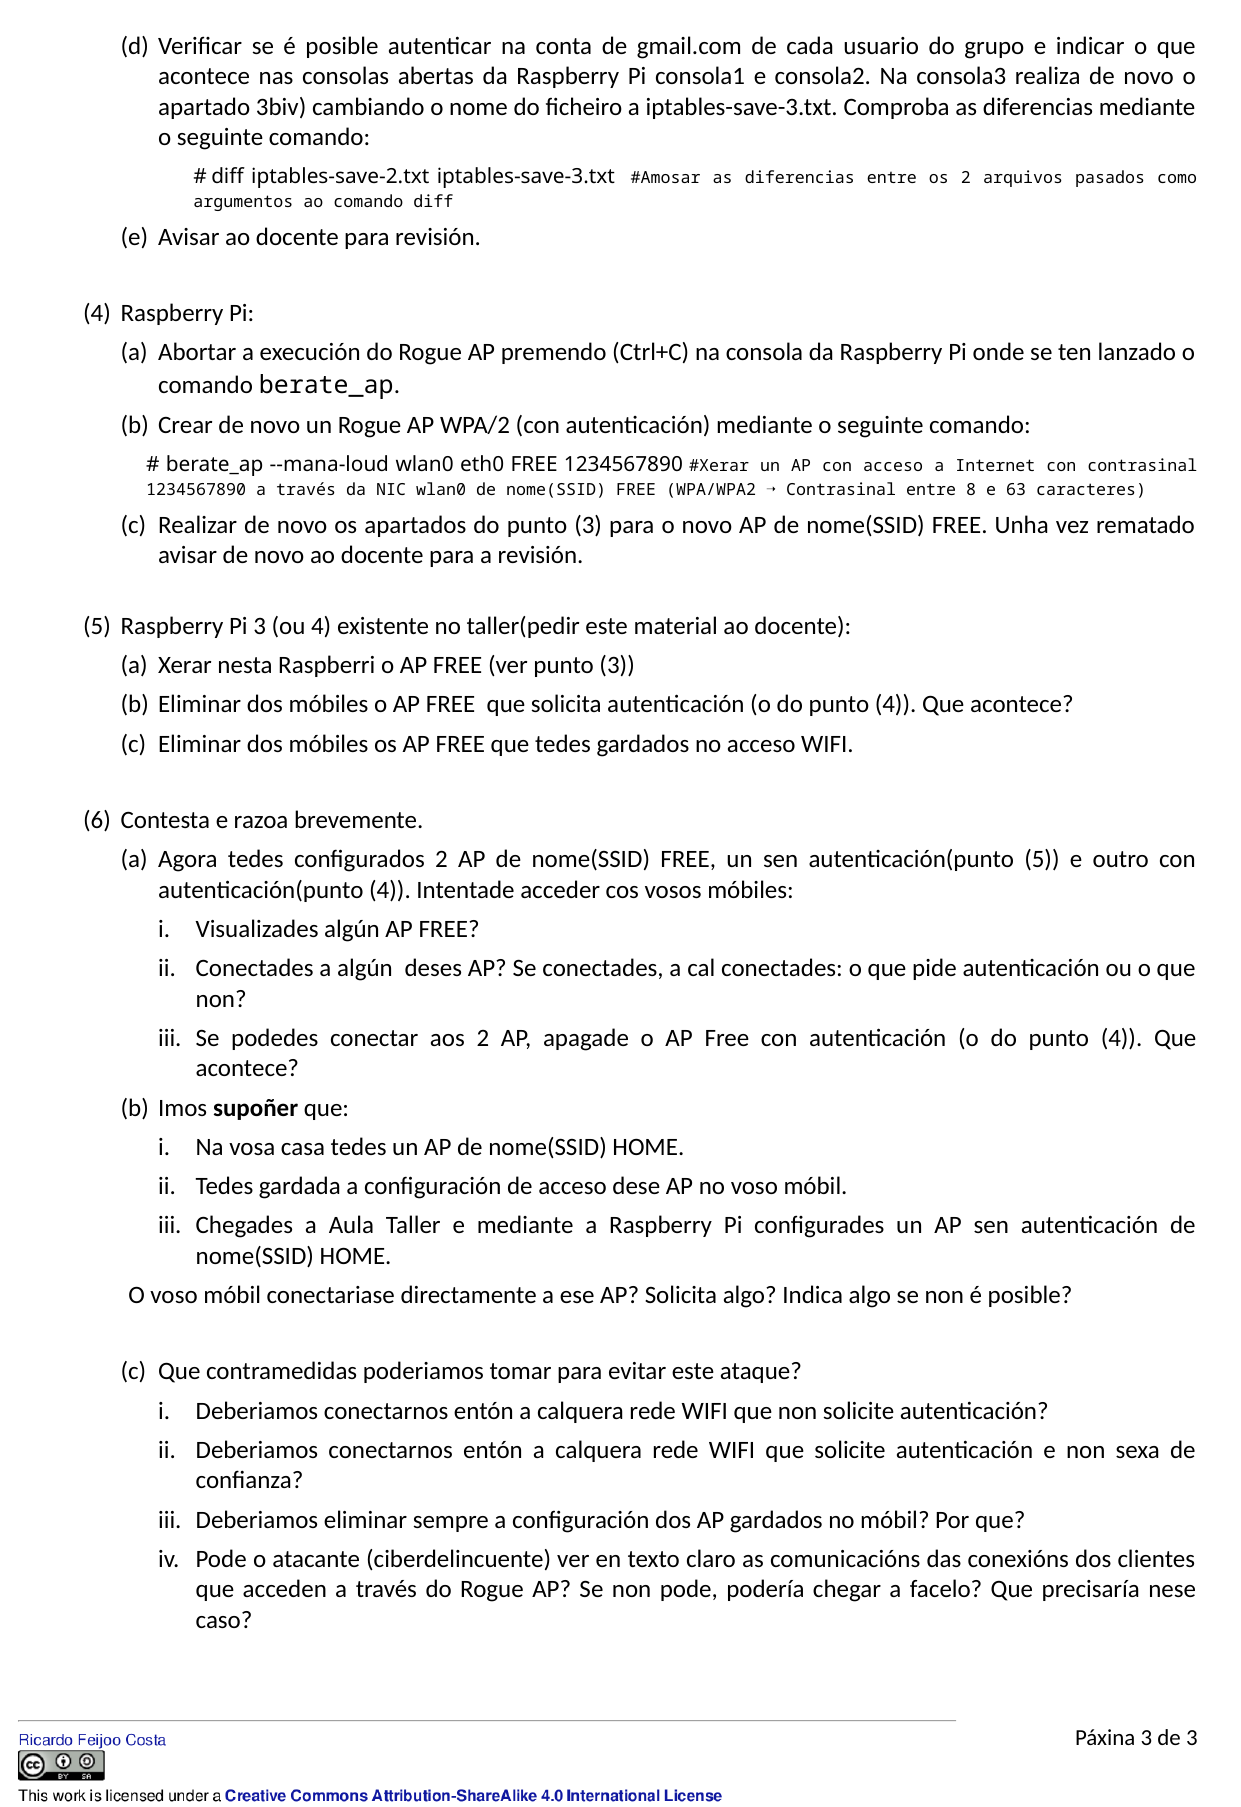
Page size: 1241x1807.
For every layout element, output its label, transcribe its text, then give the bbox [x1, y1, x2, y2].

list Realizar de novo os apartados do punto (3) para o novo AP de nome(SSID) FREE. Unha vez rematado avisar de novo ao docente para a revisión. [120, 509, 1197, 570]
list Deberiamos conectarnos entón a calquera rede WIFI que solicite autenticación e non sexa de confianza? [158, 1434, 1197, 1495]
list Conectades a algún deses AP? Se conectades, a cal conectades: o que pide autenticación ou o que non? [158, 952, 1197, 1013]
list O voso móbil conectariase directamente a ese AP? Solicita algo? Indica algo se non é posible? [93, 1279, 1197, 1310]
list Eliminar dos móbiles os AP FREE que tedes gardados no acceso WIFI. [120, 728, 1197, 758]
list Xerar nesta Raspberri o AP FREE (ver punto (3)) [120, 649, 1197, 680]
list Na vosa casa tedes un AP de nome(SSID) HOME. [158, 1131, 1197, 1162]
list Verificar se é posible autenticar na conta de gmail.com de cada usuario do grupo e indicar o que acontece nas consolas abertas da Raspberry Pi consola1 e consola2. Na consola3 realiza de novo o apartado 3biv) cambiando o nome do ficheiro a iptables-save-3.txt. Comproba as diferencias mediante o seguinte comando: [120, 30, 1197, 152]
list Avisar ao docente para revisión. [120, 221, 1197, 251]
list Agora tedes configurados 2 AP de nome(SSID) FREE, un sen autenticación(punto (5)) e outro con autenticación(punto (4)). Intentade acceder cos vosos móbiles: [120, 843, 1197, 904]
list Contesta e razoa brevemente. [83, 804, 1197, 834]
picture [8, 1715, 957, 1806]
list Visualizades algún AP FREE? [158, 913, 1197, 943]
list Chegades a Aula Taller e mediante a Raspberry Pi configurades un AP sen autenticación de nome(SSID) HOME. [158, 1210, 1197, 1271]
list Raspberry Pi 3 (ou 4) existente no taller(pedir este material ao docente): [83, 610, 1197, 641]
list Tedes gardada a configuración de acceso dese AP no voso móbil. [158, 1170, 1197, 1201]
list Deberiamos conectarnos entón a calquera rede WIFI que non solicite autenticación? [158, 1395, 1197, 1425]
list # berate_ap --mana-loud wlan0 eth0 FREE 1234567890 #Xerar un AP con acceso a Internet con contrasinal 1234567890 a través da NIC wlan0 de nome(SSID) FREE (WPA/WPA2 ➝ Contrasinal entre 8 e 63 caracteres) [110, 449, 1197, 500]
list Que contramedidas poderiamos tomar para evitar este ataque? [120, 1356, 1197, 1386]
list Raspberry Pi: [83, 297, 1197, 328]
list Se podedes conectar aos 2 AP, apagade o AP Free con autenticación (o do punto (4)). Que acontece? [158, 1022, 1197, 1083]
list Abortar a execución do Rogue AP premendo (Ctrl+C) na consola da Raspberry Pi onde se ten lanzado o comando berate_ap. [120, 336, 1197, 401]
list Deberiamos eliminar sempre a configuración dos AP gardados no móbil? Por que? [158, 1504, 1197, 1534]
list Eliminar dos móbiles o AP FREE que solicita autenticación (o do punto (4)). Que acontece? [120, 689, 1197, 719]
list # diff iptables-save-2.txt iptables-save-3.txt #Amosar as diferencias entre os 2 arquivos pasados como argumentos ao comando diff [193, 161, 1197, 212]
list Imos supoñer que: [120, 1092, 1197, 1122]
list Crear de novo un Rogue AP WPA/2 (con autenticación) mediante o seguinte comando: [120, 410, 1197, 440]
list Pode o atacante (ciberdelincuente) ver en texto claro as comunicacións das conexións dos clientes que acceden a través do Rogue AP? Se non pode, podería chegar a facelo? Que precisaría nese caso? [158, 1543, 1197, 1635]
